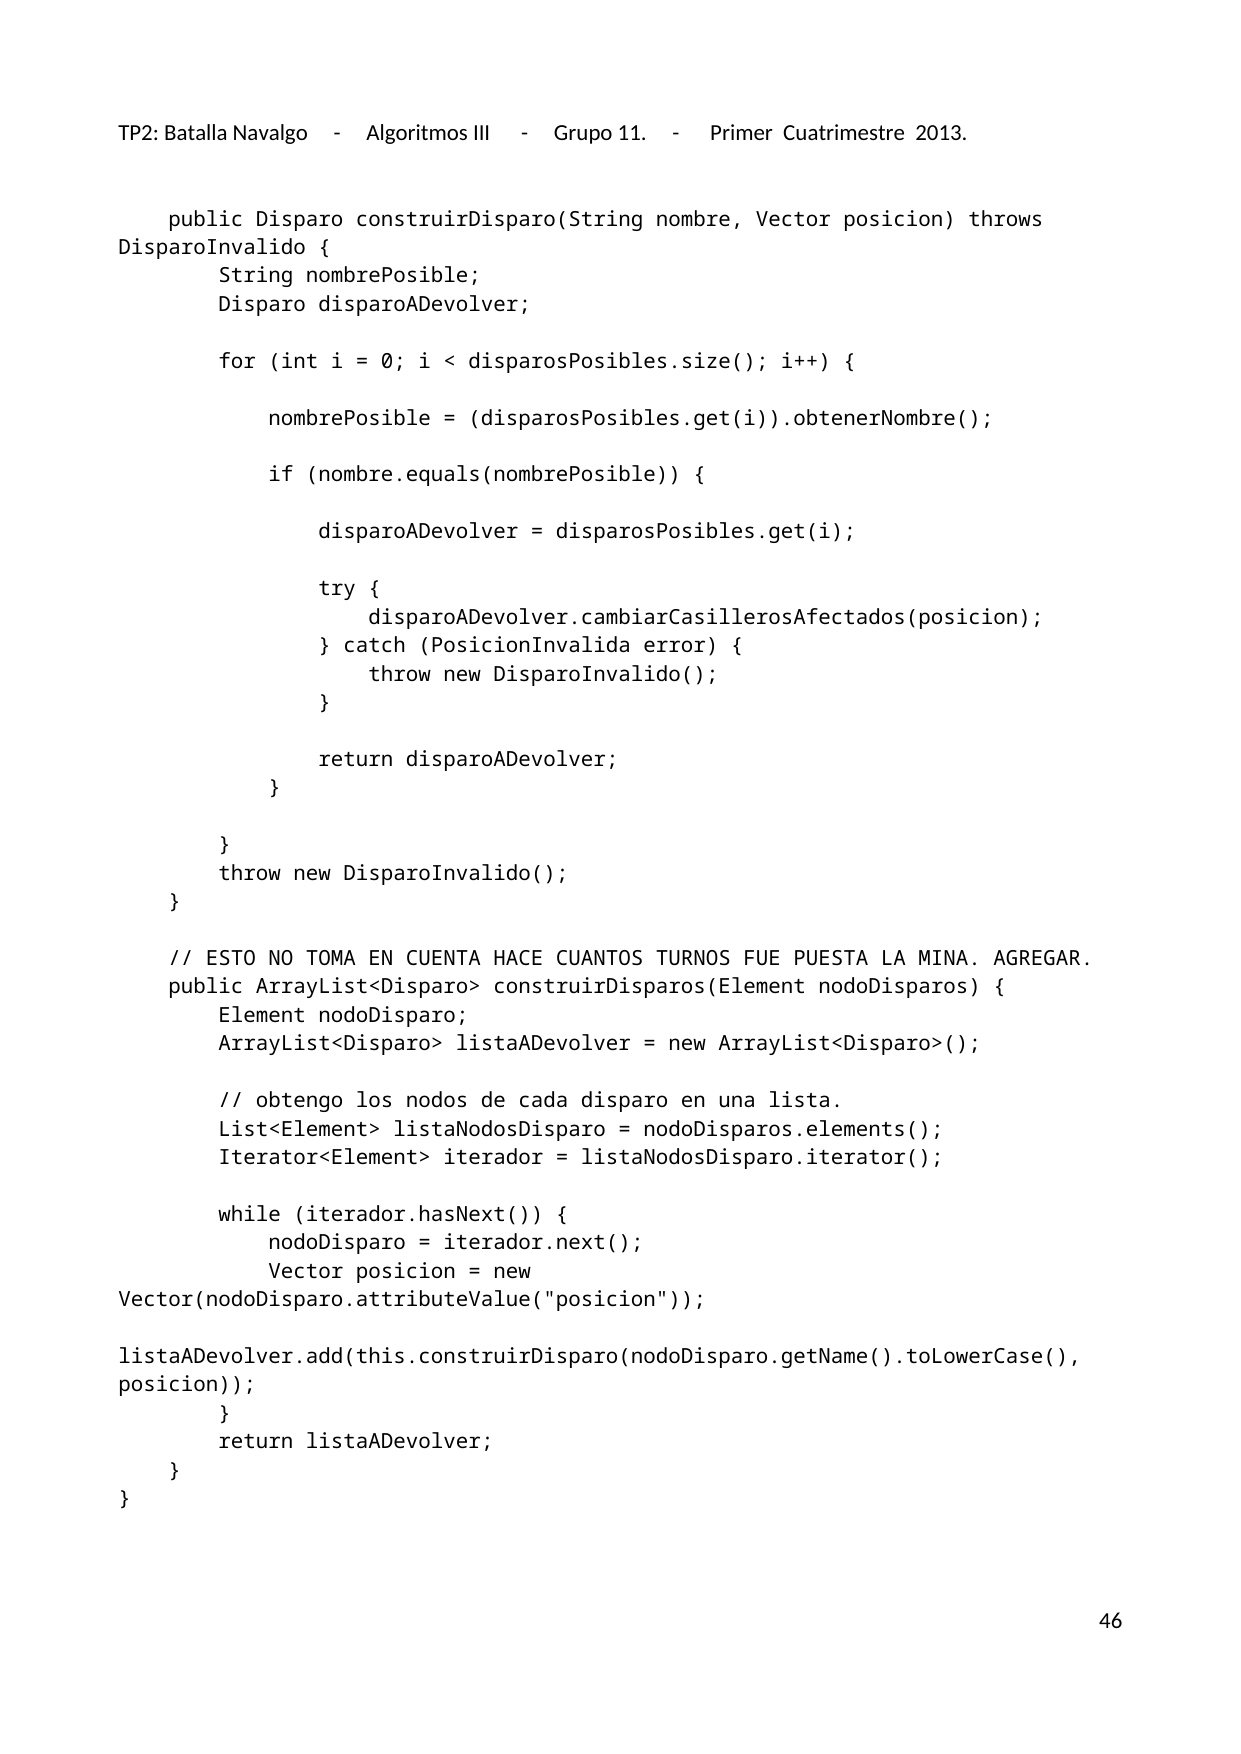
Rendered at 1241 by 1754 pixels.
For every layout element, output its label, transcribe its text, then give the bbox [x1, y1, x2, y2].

text throw new DisparoInvalido(); [118, 858, 1122, 886]
text // obtengo los nodos de cada disparo en una lista. [118, 1085, 1122, 1114]
text public Disparo construirDisparo(String nombre, Vector posicion) throws DisparoInvalido { [118, 204, 1122, 261]
text return disparoADevolver; [118, 744, 1122, 772]
text } [118, 687, 1122, 716]
text disparoADevolver.cambiarCasillerosAfectados(posicion); [118, 602, 1122, 630]
text public ArrayList<Disparo> construirDisparos(Element nodoDisparos) { [118, 971, 1122, 1000]
text ArrayList<Disparo> listaADevolver = new ArrayList<Disparo>(); [118, 1028, 1122, 1057]
text } [118, 1483, 1122, 1512]
text } catch (PosicionInvalida error) { [118, 630, 1122, 659]
text throw new DisparoInvalido(); [118, 659, 1122, 687]
text Element nodoDisparo; [118, 1000, 1122, 1028]
text if (nombre.equals(nombrePosible)) { [118, 459, 1122, 488]
text } [118, 772, 1122, 801]
text while (iterador.hasNext()) { [118, 1199, 1122, 1227]
text String nombrePosible; [118, 261, 1122, 289]
text } [118, 829, 1122, 858]
text // ESTO NO TOMA EN CUENTA HACE CUANTOS TURNOS FUE PUESTA LA MINA. AGREGAR. [118, 943, 1122, 971]
text } [118, 1398, 1122, 1426]
text nombrePosible = (disparosPosibles.get(i)).obtenerNombre(); [118, 403, 1122, 431]
text nodoDisparo = iterador.next(); [118, 1227, 1122, 1256]
text listaADevolver.add(this.construirDisparo(nodoDisparo.getName().toLowerCase(), posicion)); [118, 1313, 1122, 1398]
text } [118, 886, 1122, 914]
text Disparo disparoADevolver; [118, 289, 1122, 317]
text return listaADevolver; [118, 1426, 1122, 1455]
text Vector posicion = new Vector(nodoDisparo.attributeValue("posicion")); [118, 1256, 1122, 1313]
text try { [118, 573, 1122, 602]
text for (int i = 0; i < disparosPosibles.size(); i++) { [118, 346, 1122, 374]
text Iterator<Element> iterador = listaNodosDisparo.iterator(); [118, 1142, 1122, 1171]
text disparoADevolver = disparosPosibles.get(i); [118, 516, 1122, 545]
text List<Element> listaNodosDisparo = nodoDisparos.elements(); [118, 1114, 1122, 1142]
text } [118, 1455, 1122, 1483]
